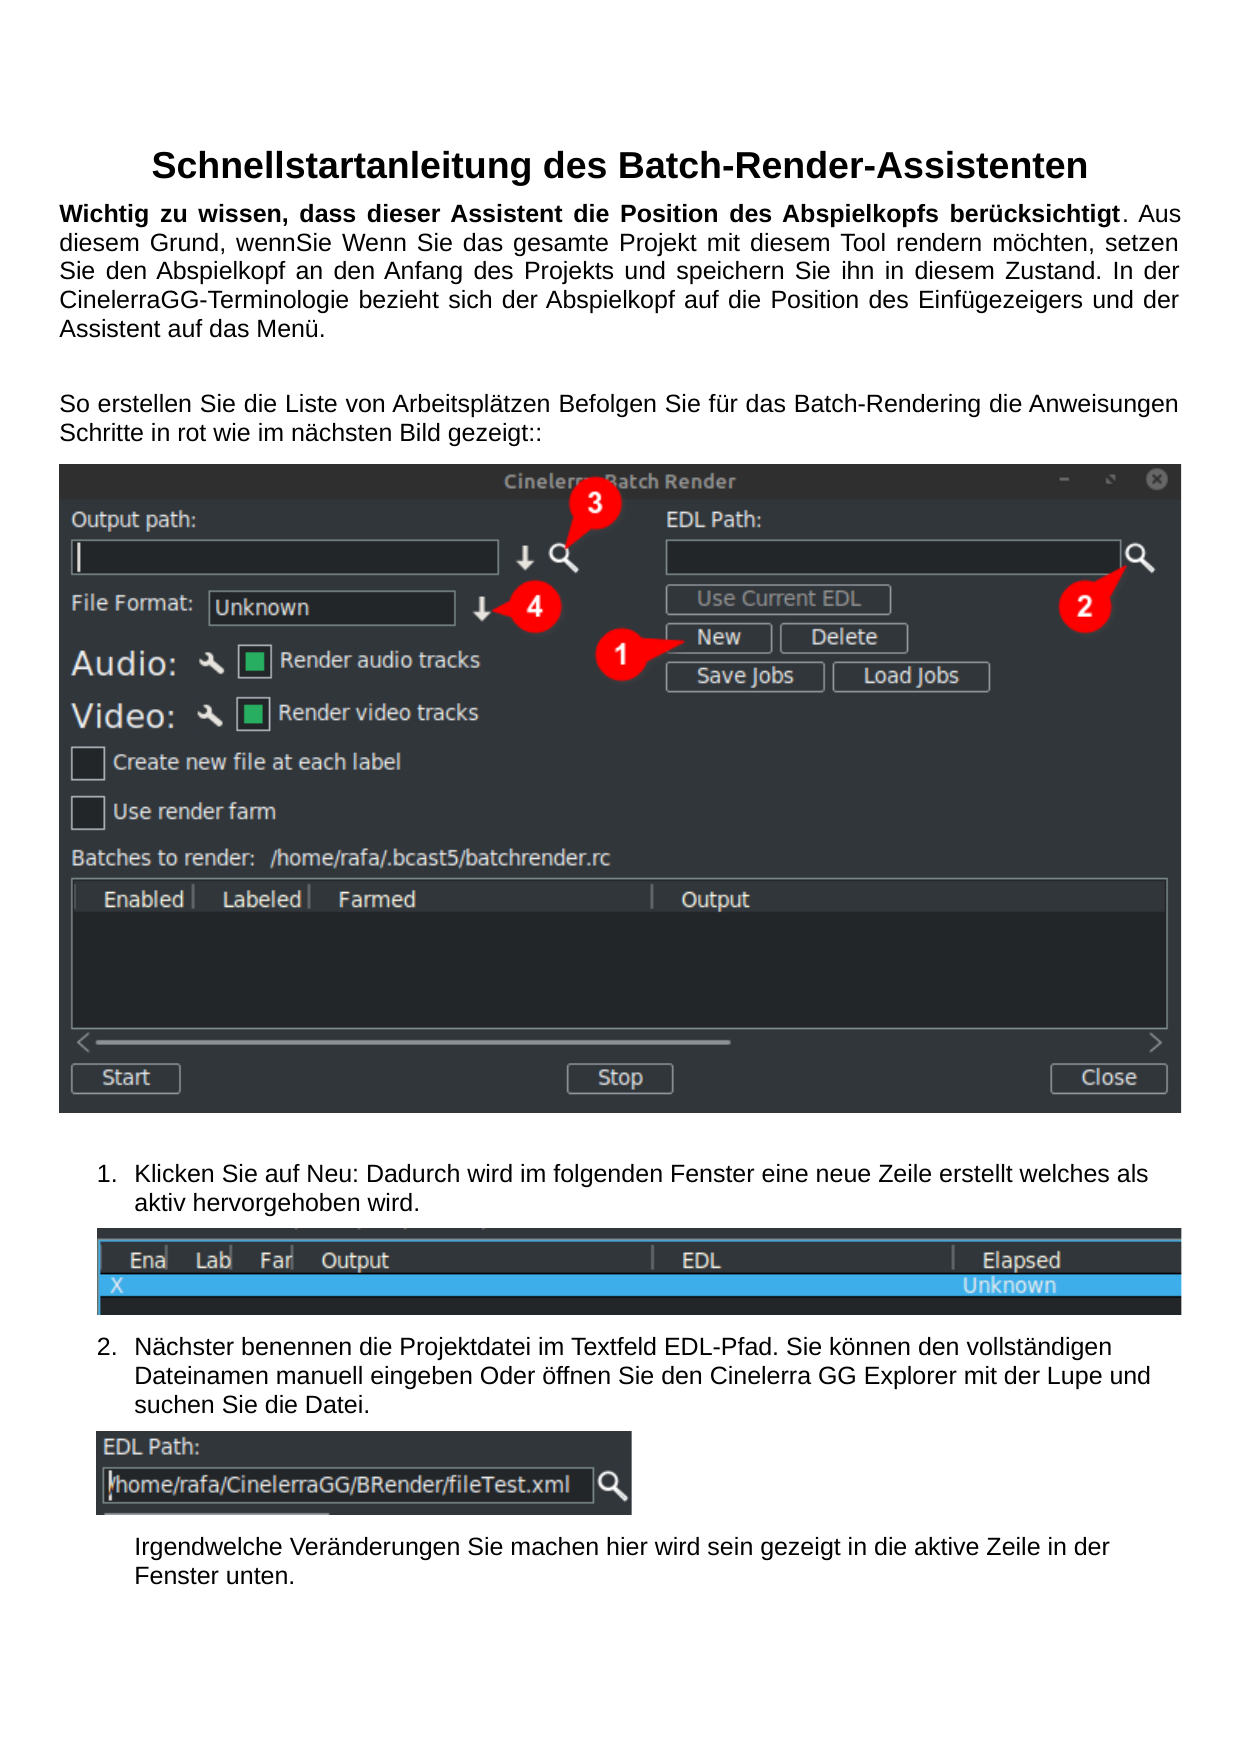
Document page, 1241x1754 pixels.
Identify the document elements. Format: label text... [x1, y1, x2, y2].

picture [97, 1228, 1182, 1315]
list Irgendwelche Veränderungen Sie machen hier wird sein gezeigt in die aktive Zeile in der Fenster unten. [97, 1436, 1181, 1589]
text Wichtig zu wissen, dass dieser Assistent die Position des Abspielkopfs berücksichtigt. Aus diesem Grund, wennSie Wenn Sie das gesamte Projekt mit diesem Tool rendern möchten, setzen Sie den Abspielkopf an den Anfang des Projekts und speichern Sie ihn in diesem Zustand. In der CinelerraGG-Terminologie bezieht sich der Abspielkopf auf die Position des Einfügezeigers und der Assistent auf das Menü. [59, 199, 1181, 342]
subtitle Schnellstartanleitung des Batch-Render-Assistenten [59, 143, 1181, 186]
list Nächster benennen die Projektdatei im Textfeld EDL-Pfad. Sie können den vollständigen Dateinamen manuell eingeben Oder öffnen Sie den Cinelerra GG Explorer mit der Lupe und suchen Sie die Datei. [97, 1315, 1181, 1419]
text So erstellen Sie die Liste von Arbeitsplätzen Befolgen Sie für das Batch-Rendering die Anweisungen Schritte in rot wie im nächsten Bild gezeigt:: [59, 389, 1181, 446]
list Klicken Sie auf Neu: Dadurch wird im folgenden Fenster eine neue Zeile erstellt welches als aktiv hervorgehoben wird. [97, 1159, 1181, 1216]
picture [59, 464, 1182, 1113]
picture [96, 1431, 632, 1515]
